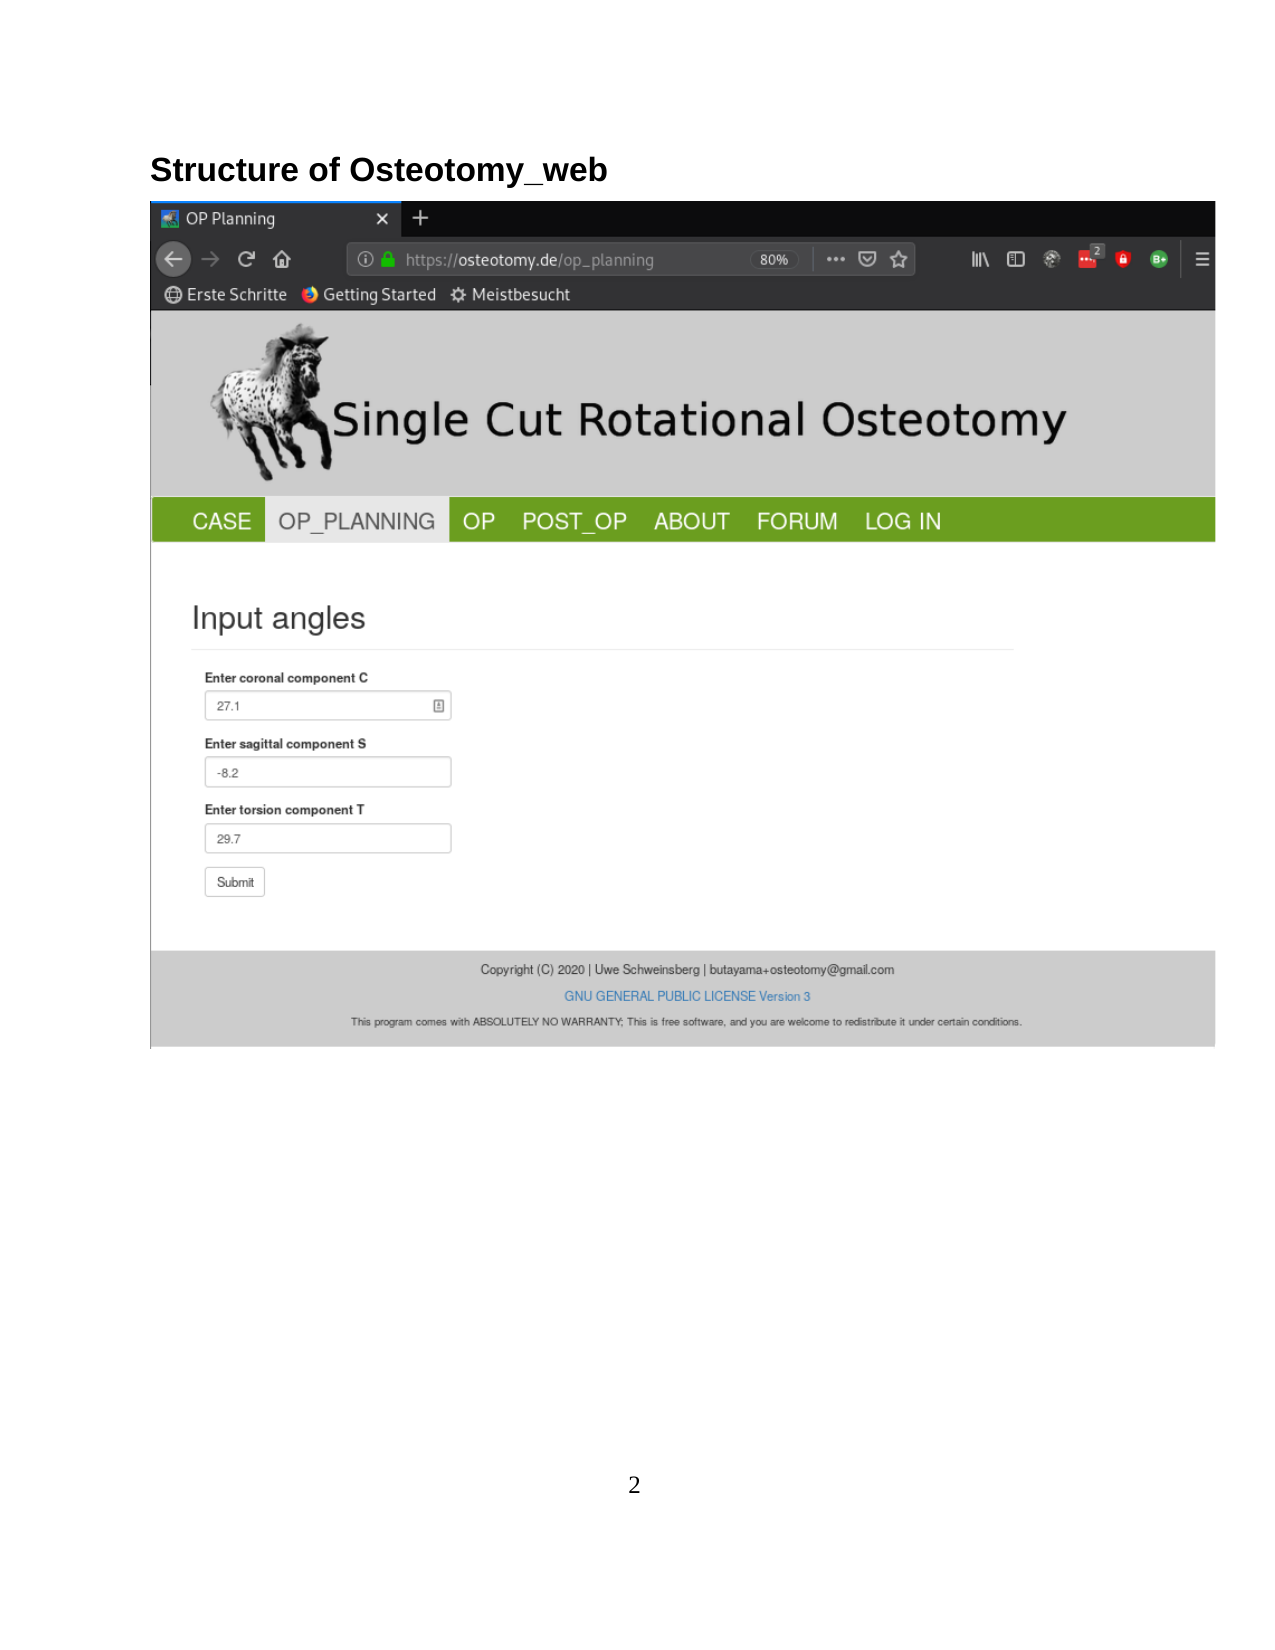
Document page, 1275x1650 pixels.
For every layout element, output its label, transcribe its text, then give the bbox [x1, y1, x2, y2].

subtitle Structure of Osteotomy_web [150, 150, 1125, 189]
picture [150, 201, 1216, 1049]
